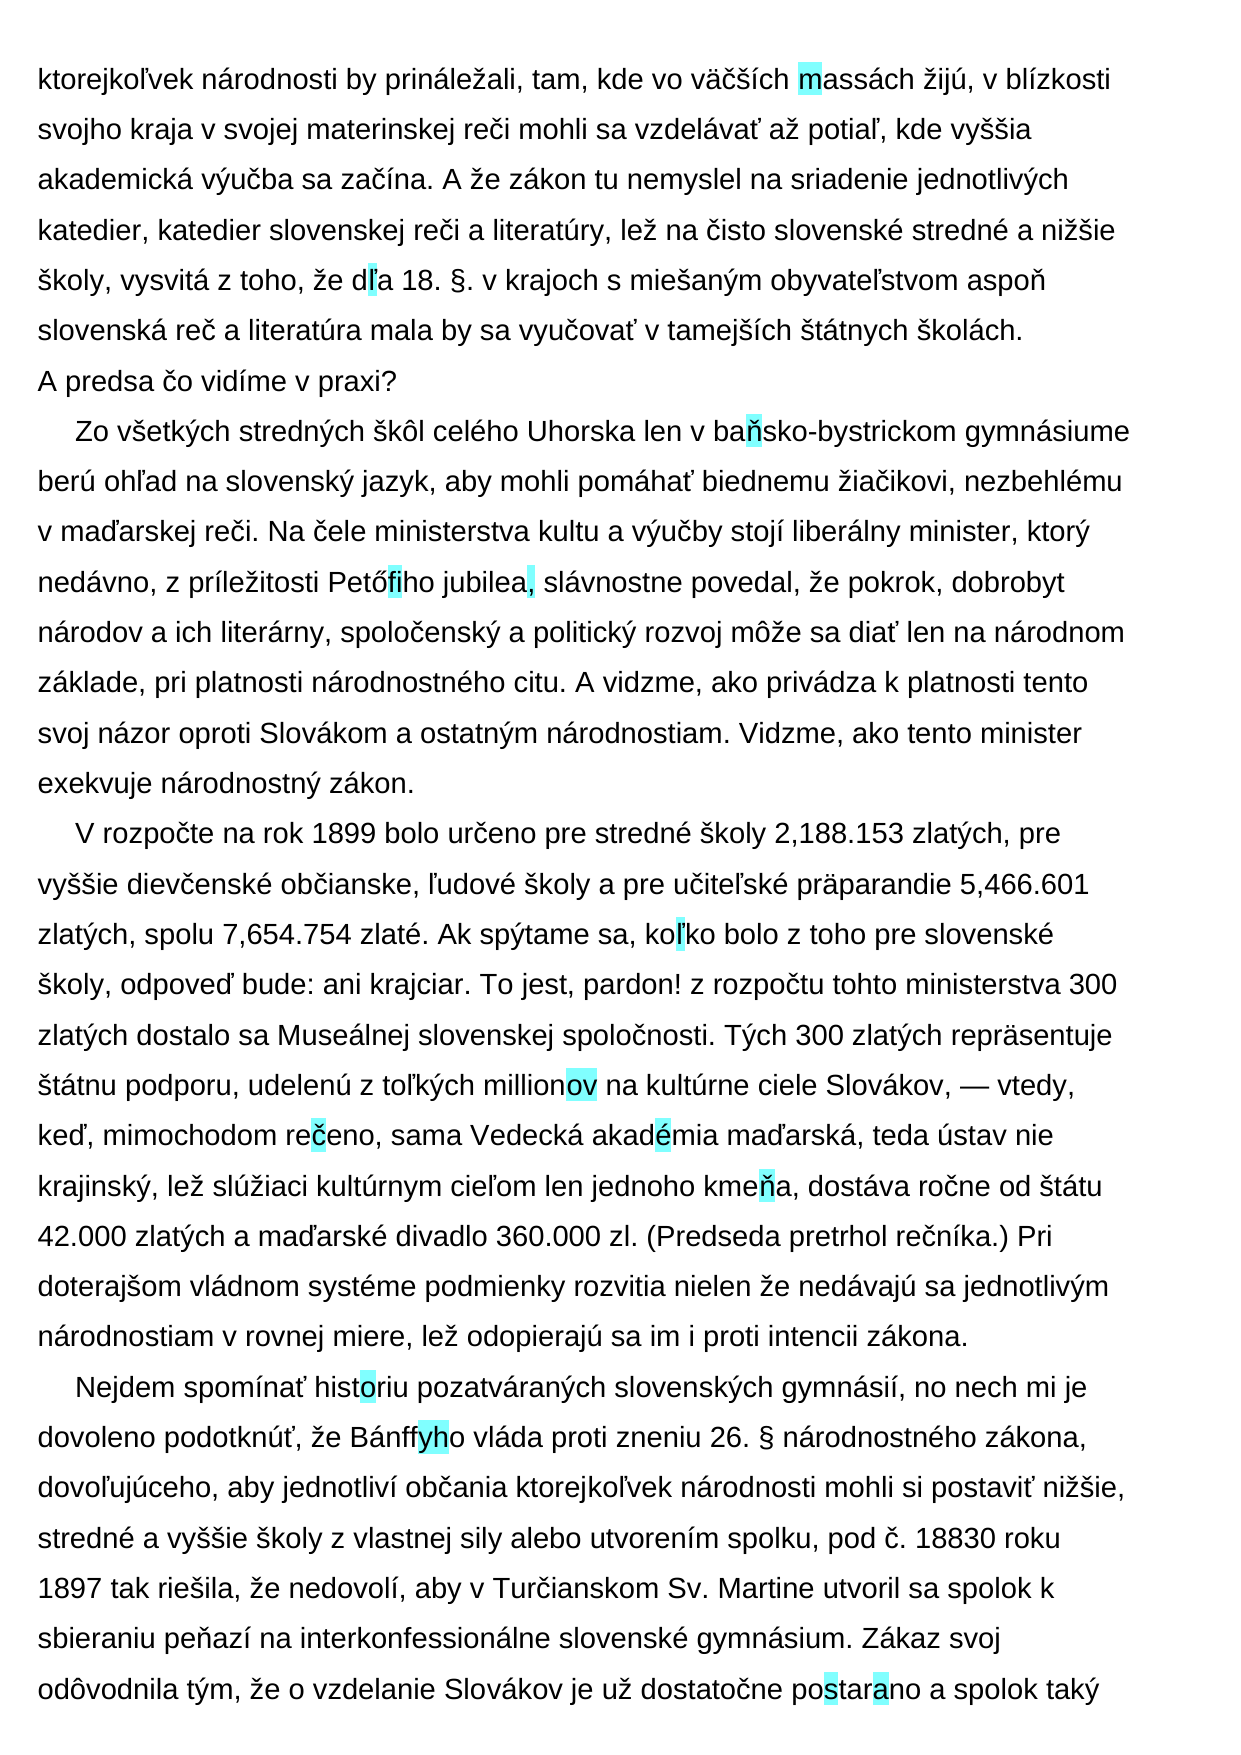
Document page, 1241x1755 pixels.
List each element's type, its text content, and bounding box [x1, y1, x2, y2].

text Nejdem spomínať historiu pozatváraných sloven­ských gymnásií, no nech mi je dovoleno podotknúť, že Bánffyho vláda proti zneniu 26. § národnostného zákona, dovoľujúceho, aby jednotliví občania ktorej­koľvek národnosti mohli si postaviť nižšie, stredné a vyššie školy z vlastnej sily alebo utvorením spolku, pod č. 18830 roku 1897 tak riešila, že nedovolí, aby v Turčianskom Sv. Martine utvoril sa spolok k sbieraniu peňazí na interkonfessionálne slovenské gymnásium. Zákaz svoj odôvodnila tým, že o vzdelanie Slo­vákov je už dostatočne postarano a spolok taký [37, 1370, 1130, 1705]
text Zo všetkých stredných škôl celého Uhorska len v baňsko-bystrickom gymnásiume berú ohľad na slo­venský jazyk, aby mohli pomáhať biednemu žiačikovi, nezbehlému v maďarskej reči. Na čele ministerstva kultu a výučby stojí liberálny minister, ktorý nedávno, z príležitosti Petőfiho jubilea, slávnostne povedal, že pokrok, dobrobyt národov a ich literárny, spoločenský a politický rozvoj môže sa diať len na národnom zá­klade, pri platnosti národnostného citu. A vidzme, ako privádza k platnosti tento svoj názor oproti Slo­vákom a ostatným národnostiam. Vidzme, ako tento minister exekvuje národnostný zákon. [37, 414, 1130, 799]
text V rozpočte na rok 1899 bolo určeno pre stredné školy 2,188.153 zlatých, pre vyššie dievčenské ob­čianske, ľudové školy a pre učiteľské präparandie 5,466.601 zlatých, spolu 7,654.754 zlaté. Ak spýtame sa, koľko bolo z toho pre slovenské školy, odpoveď bude: ani krajciar. To jest, pardon! z rozpočtu tohto ministerstva 300 zlatých dostalo sa Museálnej slovenskej spoločnosti. Tých 300 zlatých repräsentuje štátnu podporu, udelenú z toľkých millionov na kul­túrne ciele Slovákov, — vtedy, keď, mimochodom rečeno, sama Vedecká akadémia maďarská, teda ústav nie krajinský, lež slúžiaci kultúrnym cieľom len jednoho kmeňa, dostáva ročne od štátu 42.000 zlatých a maďarské divadlo 360.000 zl. (Predseda pretrhol rečníka.) Pri doterajšom vládnom systéme podmienky rozvitia nielen že nedávajú sa jednotlivým národno­stiam v rovnej miere, lež odopierajú sa im i proti intencii zákona. [37, 816, 1130, 1353]
text ktorejkoľvek národ­nosti by prináležali, tam, kde vo väčších massách žijú, v blízkosti svojho kraja v svojej materinskej reči mohli sa vzdelávať až potiaľ, kde vyššia akademická výučba sa začína. A že zákon tu nemyslel na sriadenie jednotlivých katedier, katedier slovenskej reči a literatúry, lež na čisto slovenské stredné a nižšie školy, vysvitá z toho, že dľa 18. §. v krajoch s miešaným obyvateľstvom aspoň slovenská reč a li­teratúra mala by sa vyučovať v tamejších štátnych školách. [37, 62, 1130, 347]
text A predsa čo vidíme v praxi? [37, 363, 1130, 397]
